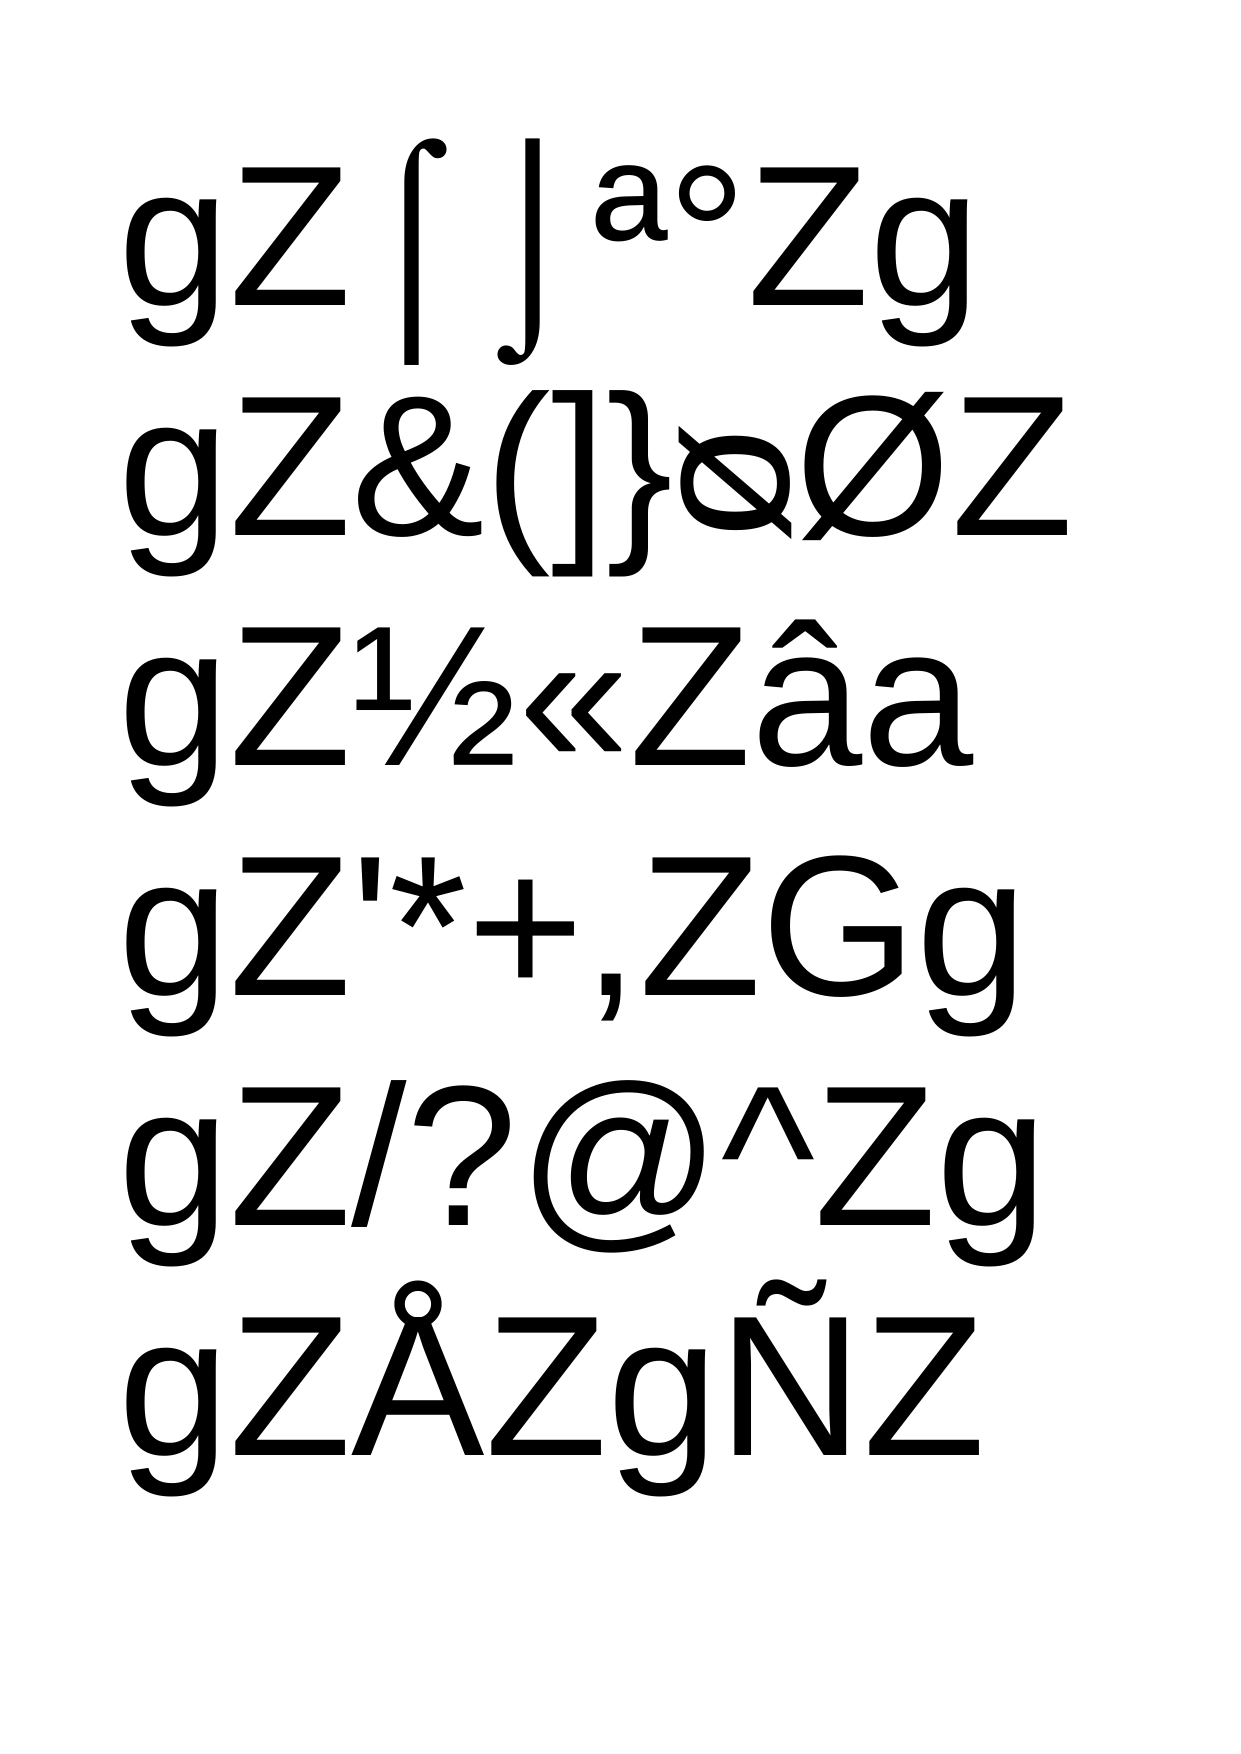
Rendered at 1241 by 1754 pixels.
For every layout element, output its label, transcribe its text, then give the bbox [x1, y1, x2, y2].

text gZ&(]}ᴓØZgZ½«Zâa [118, 348, 1122, 808]
text gZ/?@^Zg [118, 1038, 1122, 1268]
text gZÅZgÑZ [118, 1268, 1122, 1498]
text gZ⌠⌡ª°Zg [118, 118, 1122, 348]
text gZ'*+,ZGg [118, 808, 1122, 1038]
